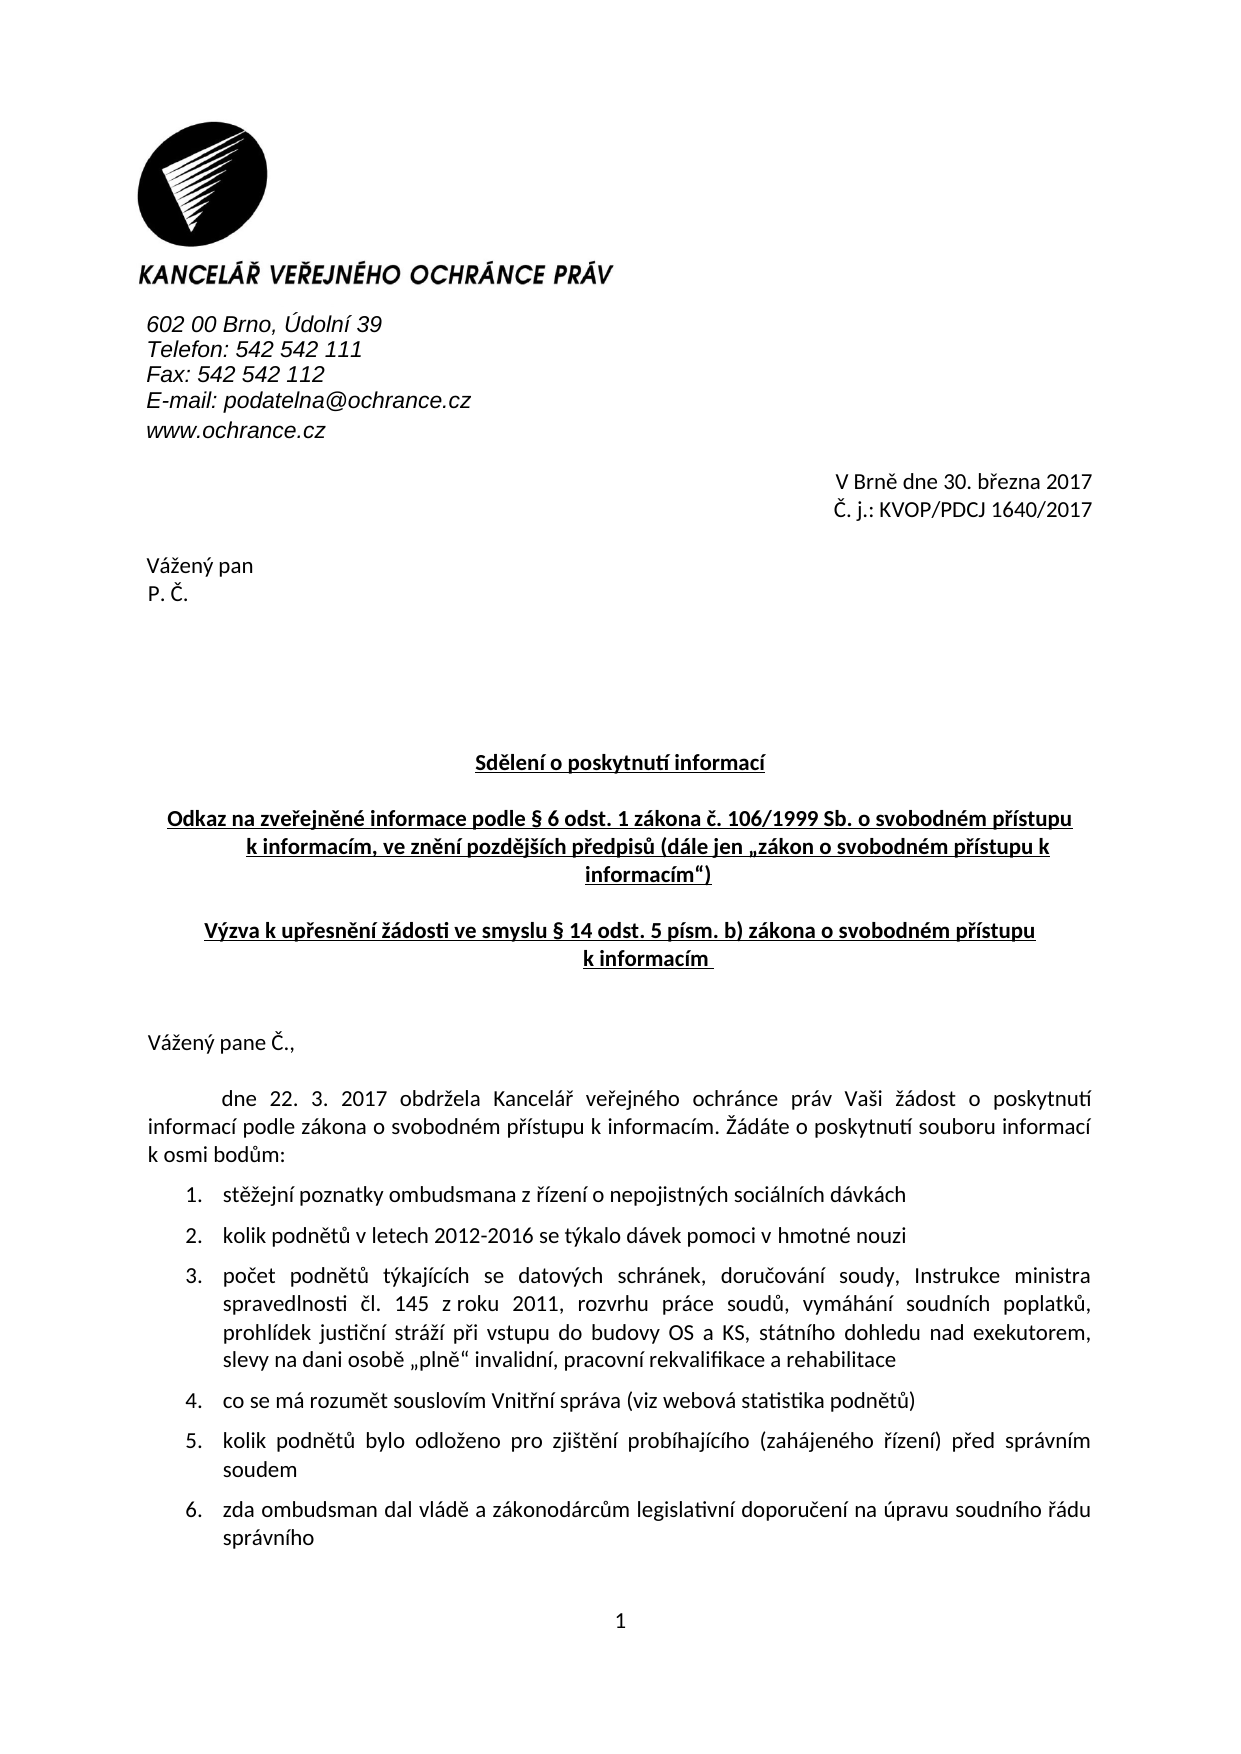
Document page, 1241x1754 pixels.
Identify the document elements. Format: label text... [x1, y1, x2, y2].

text Výzva k upřesnění žádosti ve smyslu § 14 odst. 5 písm. b) zákona o svobodném přístupu k informacím [148, 916, 1093, 972]
text dne 22. 3. 2017 obdržela Kancelář veřejného ochránce práv Vaši žádost o poskytnutí informací podle zákona o svobodném přístupu k informacím. Žádáte o poskytnutí souboru informací k osmi bodům: [148, 1084, 1093, 1168]
list kolik podnětů v letech 2012-2016 se týkalo dávek pomoci v hmotné nouzi [185, 1221, 1093, 1249]
list co se má rozumět souslovím Vnitřní správa (viz webová statistika podnětů) [185, 1386, 1093, 1414]
list stěžejní poznatky ombudsmana z řízení o nepojistných sociálních dávkách [185, 1181, 1093, 1208]
list zda ombudsman dal vládě a zákonodárcům legislativní doporučení na úpravu soudního řádu správního [185, 1495, 1093, 1551]
text Vážený pane Č., [148, 1028, 1093, 1056]
text Sdělení o poskytnutí informací [148, 748, 1093, 776]
list kolik podnětů bylo odloženo pro zjištění probíhajícího (zahájeného řízení) před správním soudem [185, 1427, 1093, 1483]
text Č. j.: KVOP/PDCJ 1640/2017 [148, 496, 1093, 523]
list počet podnětů týkajících se datových schránek, doručování soudy, Instrukce ministra spravedlnosti čl. 145 z roku 2011, rozvrhu práce soudů, vymáhání soudních poplatků, prohlídek justiční stráží při vstupu do budovy OS a KS, státního dohledu nad exekutorem, slevy na dani osobě „plně“ invalidní, pracovní rekvalifikace a rehabilitace [185, 1262, 1093, 1374]
text Vážený pan [146, 552, 1093, 579]
text V Brně dne 30. března 2017 [148, 467, 1093, 496]
text Odkaz na zveřejněné informace podle § 6 odst. 1 zákona č. 106/1999 Sb. o svobodném přístupu k informacím, ve znění pozdějších předpisů (dále jen „zákon o svobodném přístupu k informacím“) [148, 804, 1093, 888]
text P. Č. [148, 579, 1093, 608]
